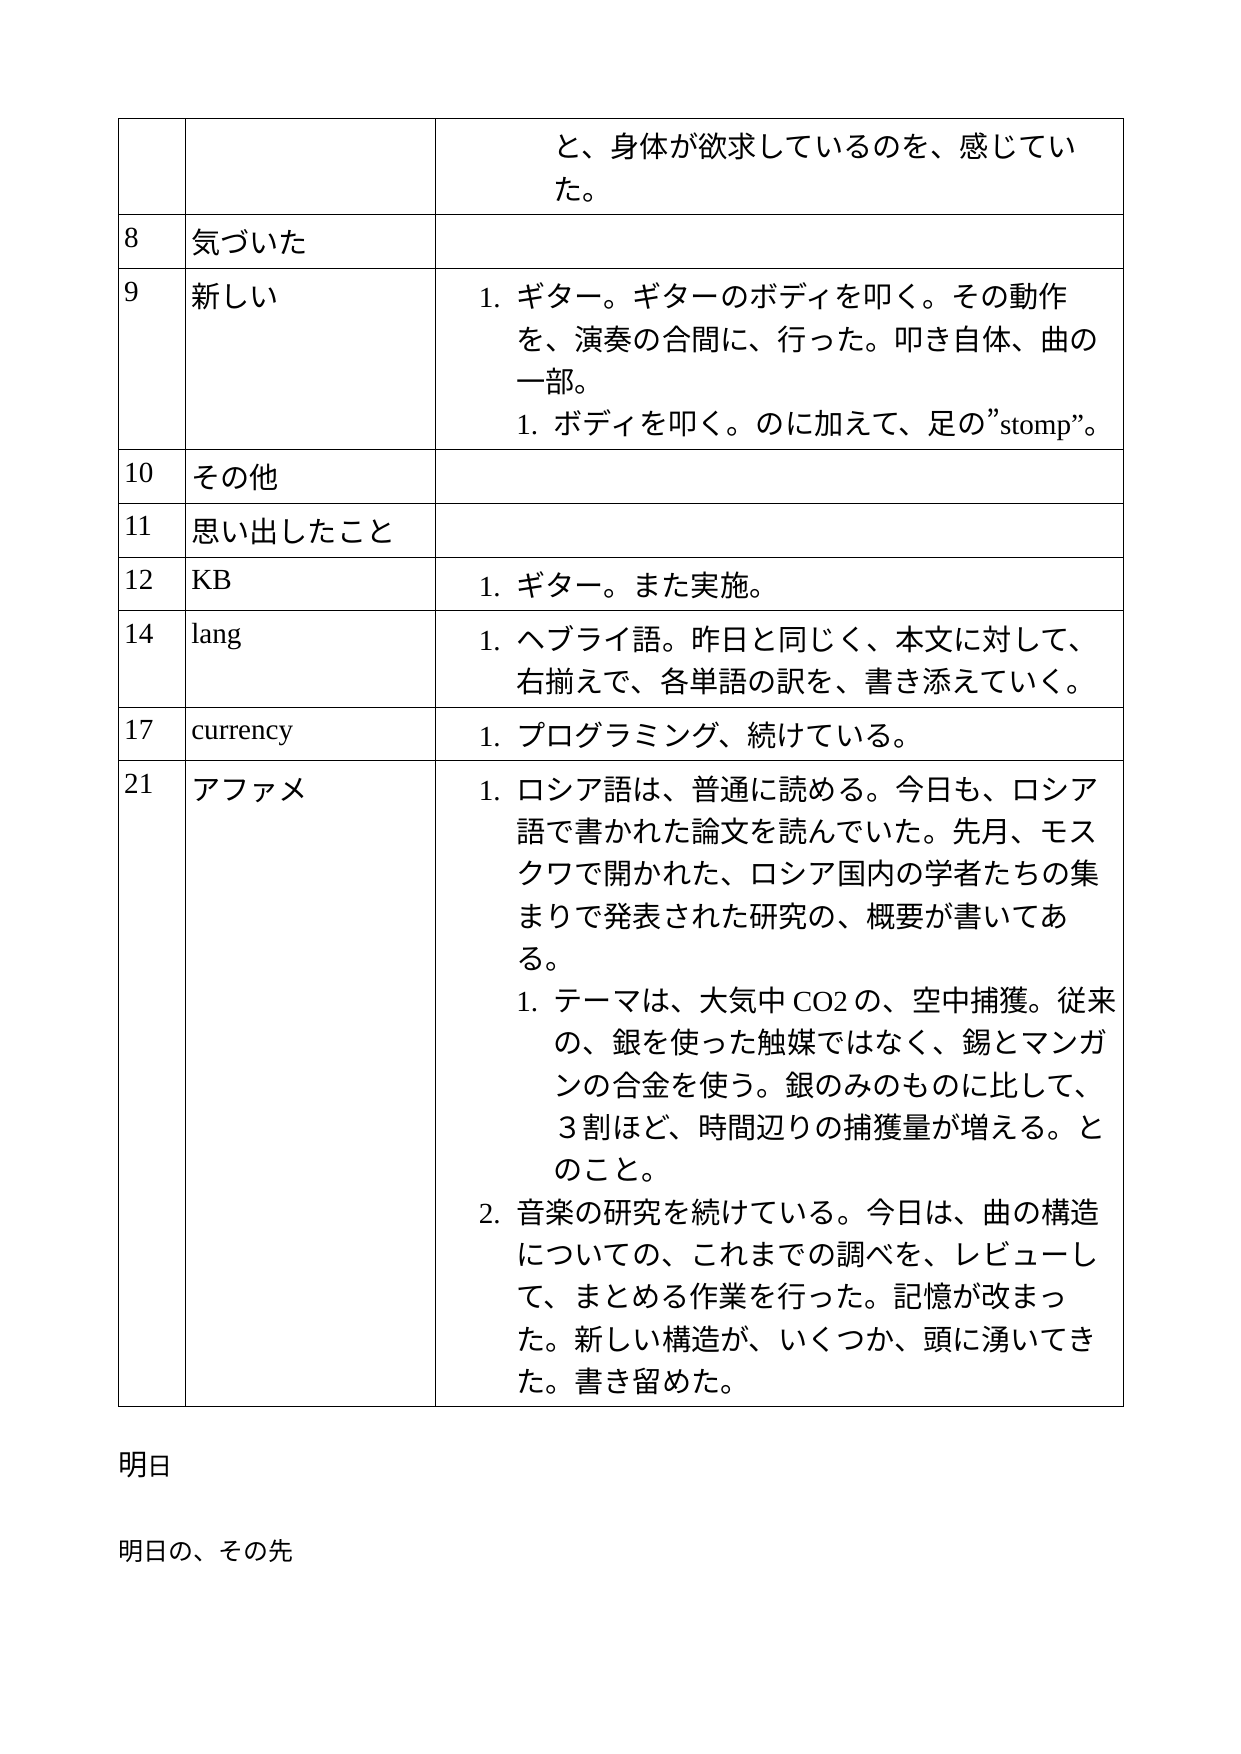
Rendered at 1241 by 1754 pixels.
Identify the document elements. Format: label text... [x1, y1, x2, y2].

table_cell [436, 504, 1123, 557]
table_cell ロシア語は、普通に読める。今日も、ロシア語で書かれた論文を読んでいた。先月、モスクワで開かれた、ロシア国内の学者たちの集まりで発表された研究の、概要が書いてある。 テーマは、大気中CO2の、空中捕獲。従来の、銀を使った触媒ではなく、錫とマンガンの合金を使う。銀のみのものに比して、３割ほど、時間辺りの捕獲量が増える。とのこと。 音楽の研究を続けている。今日は、曲の構造についての、これまでの調べを、レビューして、まとめる作業を行った。記憶が改まった。新しい構造が、いくつか、頭に湧いてきた。書き留めた。 [436, 761, 1123, 1406]
table_cell 新しい [186, 269, 435, 449]
table_cell ギター。ギターのボディを叩く。その動作を、演奏の合間に、行った。叩き自体、曲の一部。 ボディを叩く。のに加えて、足の”stomp”。 [436, 269, 1123, 449]
table_cell 10 [119, 450, 185, 503]
table_cell 8 [119, 215, 185, 268]
table_cell プログラミング、続けている。 [436, 708, 1123, 760]
table_cell 11 [119, 504, 185, 557]
table_cell [119, 119, 185, 214]
table_cell currency [186, 708, 435, 760]
table_cell [436, 450, 1123, 503]
table_cell 気づいた [186, 215, 435, 268]
table_cell [186, 119, 435, 214]
table_cell [436, 215, 1123, 268]
table_cell lang [186, 611, 435, 707]
table_cell 9 [119, 269, 185, 449]
table_cell KB [186, 558, 435, 610]
table_cell 思い出したこと [186, 504, 435, 557]
table_cell その他 [186, 450, 435, 503]
text 明日の、その先 [118, 1537, 1122, 1566]
table_cell 17 [119, 708, 185, 760]
table_cell ヘブライ語。昨日と同じく、本文に対して、右揃えで、各単語の訳を、書き添えていく。 [436, 611, 1123, 707]
text 明日 [118, 1448, 1122, 1481]
table_cell アファメ [186, 761, 435, 1406]
table_cell と、身体が欲求しているのを、感じていた。 [436, 119, 1123, 214]
table_cell 12 [119, 558, 185, 610]
table_cell ギター。また実施。 [436, 558, 1123, 610]
table_cell 14 [119, 611, 185, 707]
table_cell 21 [119, 761, 185, 1406]
